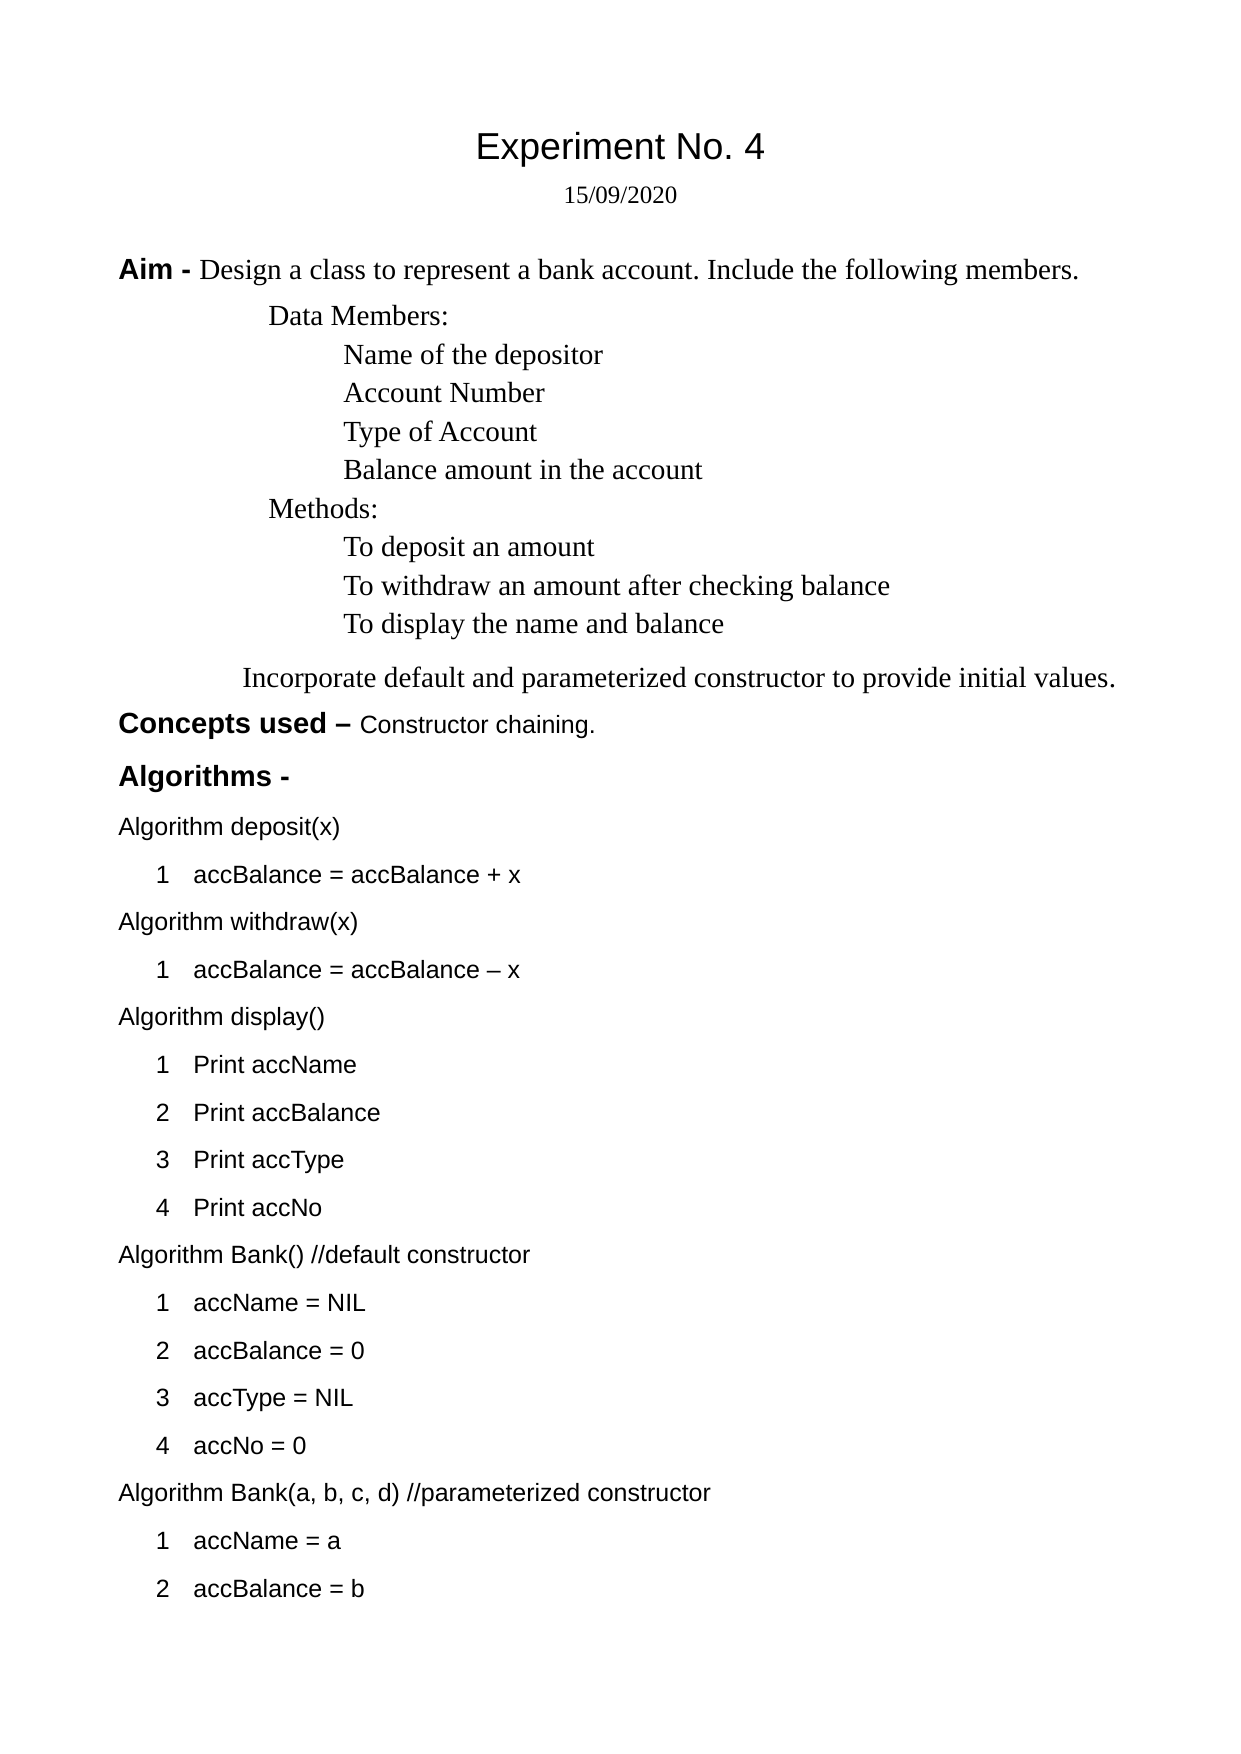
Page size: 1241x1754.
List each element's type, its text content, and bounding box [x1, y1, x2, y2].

list Balance amount in the account [343, 452, 1184, 486]
text Algorithm deposit(x) [118, 812, 1122, 841]
list Data Members: [268, 298, 1184, 332]
list accBalance = accBalance + x [156, 859, 1122, 888]
list Methods: [268, 491, 1184, 524]
list accName = a [156, 1526, 1122, 1555]
subtitle Experiment No. 4 [118, 124, 1122, 167]
subtitle Incorporate default and parameterized constructor to provide initial values. [118, 660, 1122, 693]
list Print accBalance [156, 1098, 1122, 1126]
text Algorithm Bank(a, b, c, d) //parameterized constructor [118, 1478, 1122, 1507]
text Algorithms - [118, 759, 1122, 792]
list Print accNo [156, 1193, 1122, 1222]
list Print accType [156, 1145, 1122, 1174]
list accBalance = b [156, 1574, 1122, 1602]
list accType = NIL [156, 1383, 1122, 1412]
text Algorithm Bank() //default constructor [118, 1240, 1122, 1269]
text Algorithm display() [118, 1002, 1122, 1031]
subtitle Aim - Design a class to represent a bank account. Include the following members. [118, 252, 1122, 286]
list Print accName [156, 1050, 1122, 1079]
list To deposit an amount [343, 529, 1184, 563]
list accNo = 0 [156, 1431, 1122, 1459]
list Name of the depositor [343, 337, 1184, 370]
list Account Number [343, 375, 1184, 409]
list Type of Account [343, 414, 1184, 447]
list To withdraw an amount after checking balance [343, 568, 1184, 602]
text Algorithm withdraw(x) [118, 907, 1122, 936]
text 15/09/2020 [118, 180, 1122, 209]
list accBalance = accBalance – x [156, 955, 1122, 983]
text Concepts used – Constructor chaining. [118, 706, 1122, 739]
list accName = NIL [156, 1288, 1122, 1317]
list accBalance = 0 [156, 1336, 1122, 1364]
list To display the name and balance [343, 607, 1184, 640]
